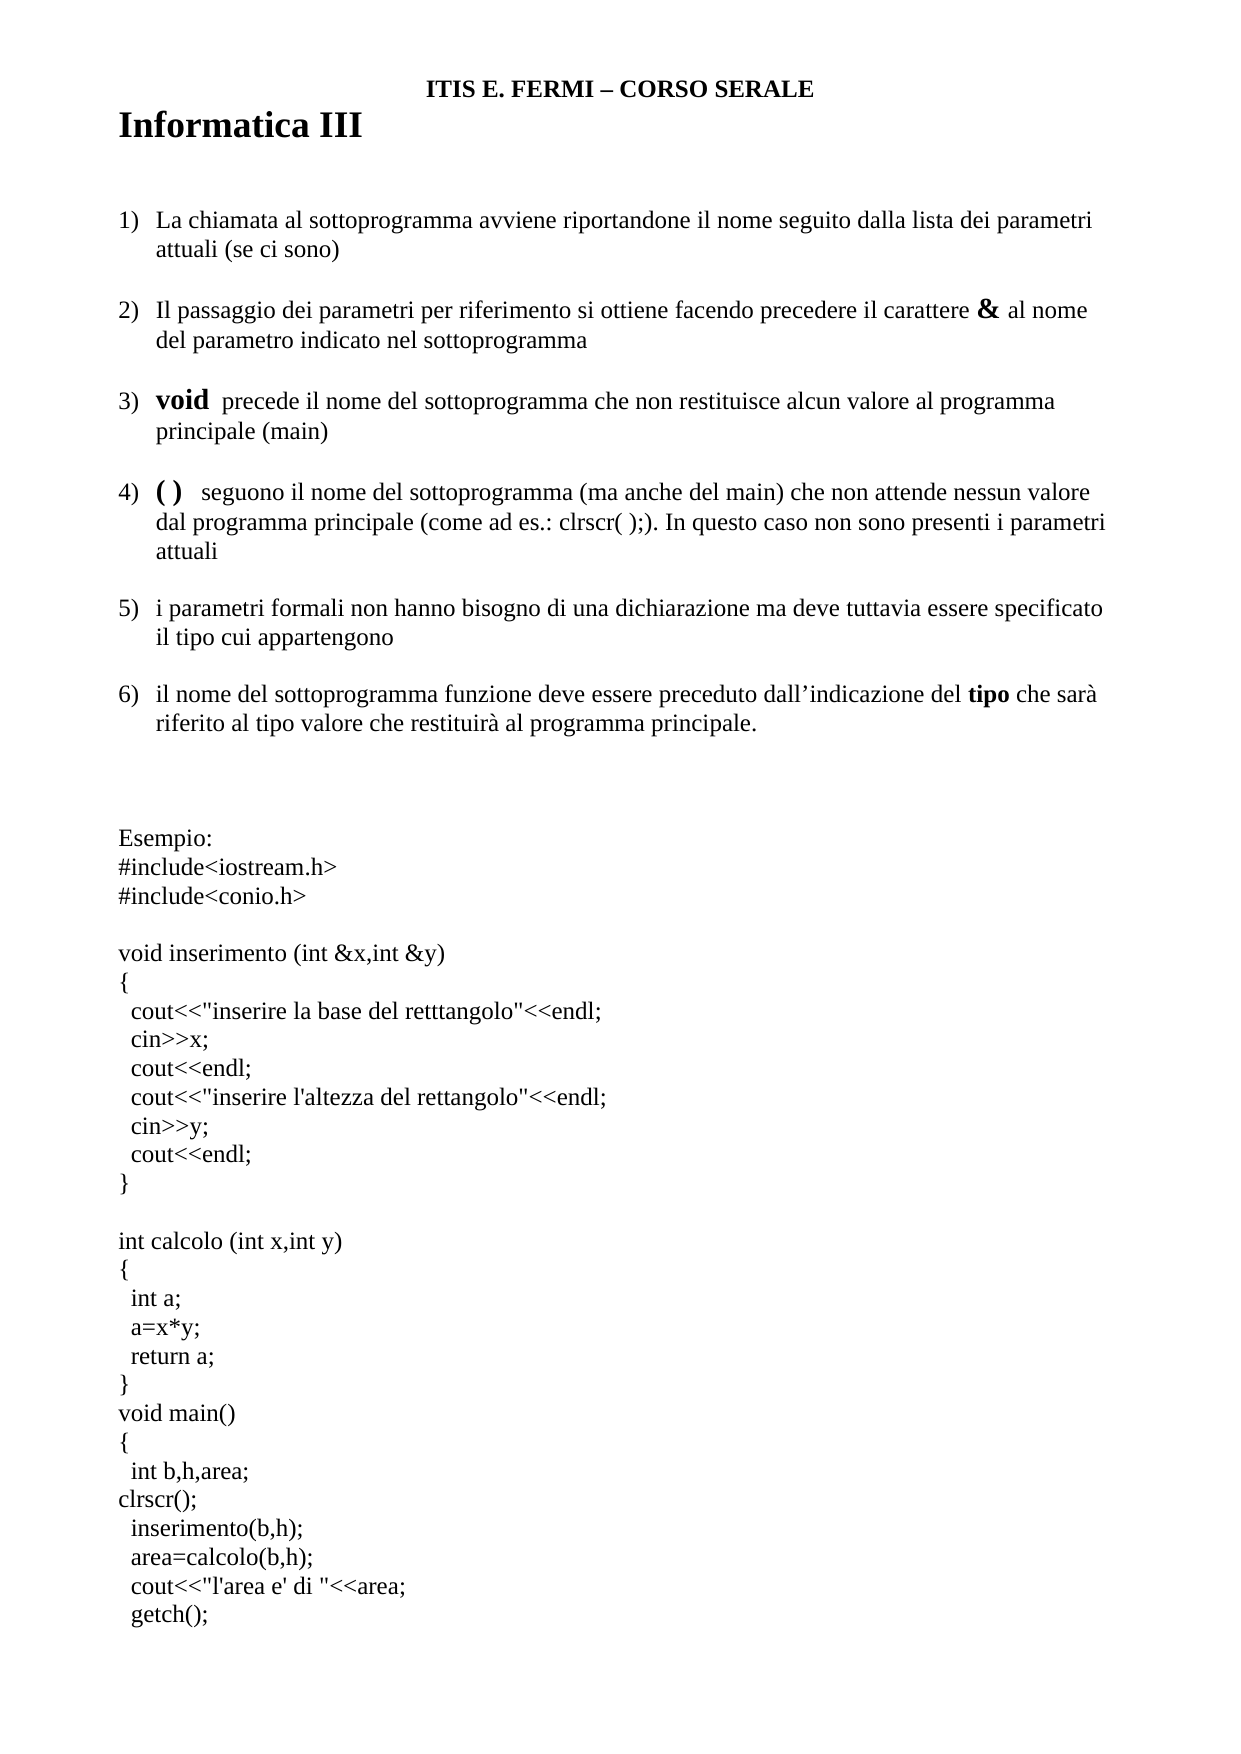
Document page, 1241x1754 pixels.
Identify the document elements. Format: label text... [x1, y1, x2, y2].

text clrscr(); [118, 1484, 1122, 1513]
text cout<<endl; [118, 1053, 1122, 1082]
list ( ) seguono il nome del sottoprogramma (ma anche del main) che non attende nessun valore dal programma principale (come ad es.: clrscr( );). In questo caso non sono presenti i parametri attuali [118, 473, 1122, 564]
text { [118, 1427, 1122, 1456]
list void precede il nome del sottoprogramma che non restituisce alcun valore al programma principale (main) [118, 382, 1122, 445]
text int a; [118, 1283, 1122, 1312]
text int b,h,area; [118, 1456, 1122, 1484]
text } [118, 1168, 1122, 1197]
text void main() [118, 1398, 1122, 1427]
text #include<conio.h> [118, 881, 1122, 909]
text getch(); [118, 1599, 1122, 1628]
text cout<<"inserire l'altezza del rettangolo"<<endl; [118, 1082, 1122, 1111]
text cin>>y; [118, 1111, 1122, 1139]
text cout<<"l'area e' di "<<area; [118, 1571, 1122, 1599]
text area=calcolo(b,h); [118, 1542, 1122, 1571]
text a=x*y; [118, 1312, 1122, 1341]
text #include<iostream.h> [118, 852, 1122, 881]
text cout<<endl; [118, 1139, 1122, 1168]
list il nome del sottoprogramma funzione deve essere preceduto dall’indicazione del tipo che sarà riferito al tipo valore che restituirà al programma principale. [118, 679, 1122, 737]
text inserimento(b,h); [118, 1513, 1122, 1542]
list Il passaggio dei parametri per riferimento si ottiene facendo precedere il carattere & al nome del parametro indicato nel sottoprogramma [118, 291, 1122, 354]
text void inserimento (int &x,int &y) [118, 938, 1122, 967]
text { [118, 1254, 1122, 1283]
text int calcolo (int x,int y) [118, 1226, 1122, 1254]
text { [118, 967, 1122, 996]
list i parametri formali non hanno bisogno di una dichiarazione ma deve tuttavia essere specificato il tipo cui appartengono [118, 593, 1122, 651]
text } [118, 1369, 1122, 1398]
text cin>>x; [118, 1024, 1122, 1053]
text return a; [118, 1341, 1122, 1369]
text cout<<"inserire la base del retttangolo"<<endl; [118, 996, 1122, 1024]
list La chiamata al sottoprogramma avviene riportandone il nome seguito dalla lista dei parametri attuali (se ci sono) [118, 205, 1122, 263]
text Esempio: [118, 823, 1122, 852]
